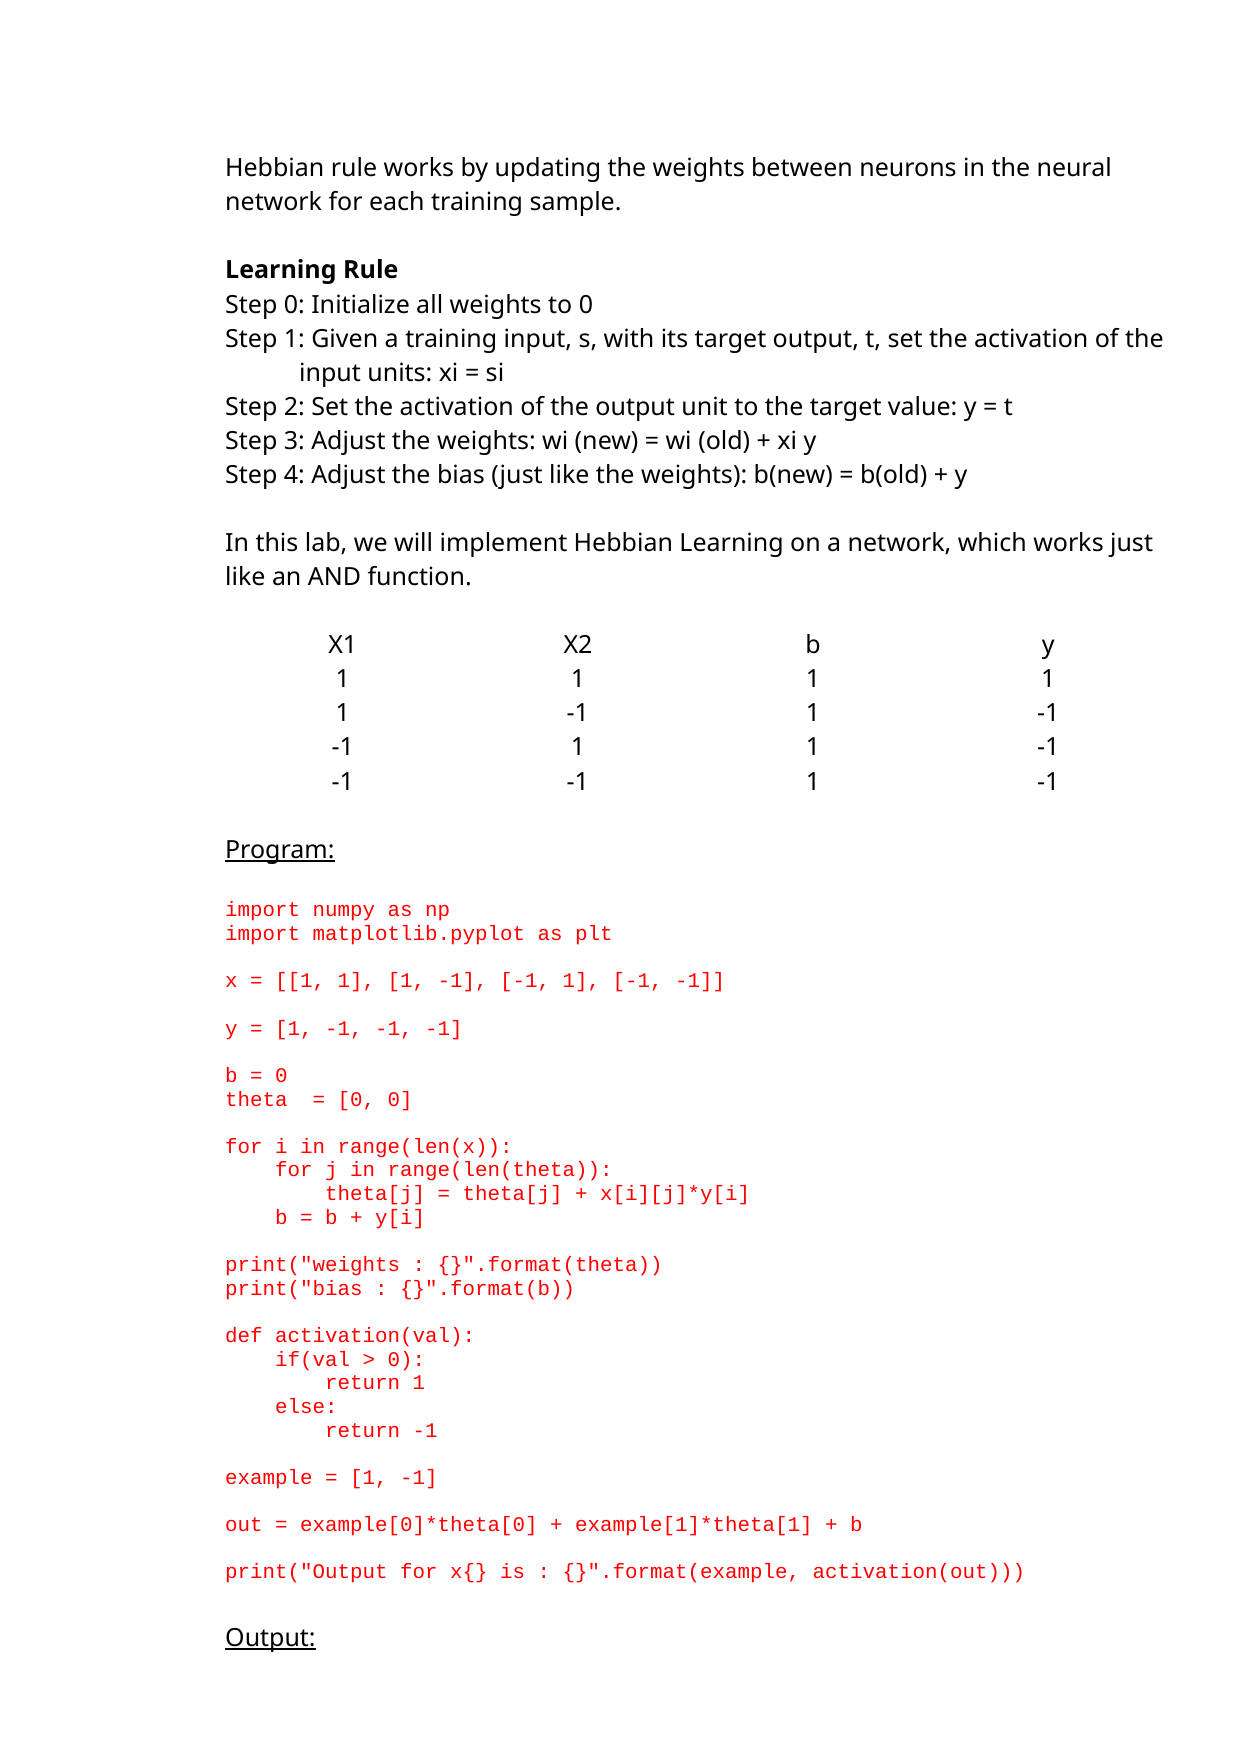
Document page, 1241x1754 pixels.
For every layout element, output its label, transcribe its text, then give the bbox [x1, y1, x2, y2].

text example = [1, -1] [225, 1467, 1166, 1491]
text return -1 [225, 1419, 1166, 1443]
text return 1 [225, 1372, 1166, 1396]
text Hebbian rule works by updating the weights between neurons in the neural network for each training sample. [225, 150, 1166, 218]
text theta[j] = theta[j] + x[i][j]*y[i] [225, 1183, 1166, 1207]
text Program: [225, 831, 1166, 865]
text else: [225, 1396, 1166, 1419]
table_cell 1 [695, 695, 930, 729]
text import numpy as np [225, 899, 1166, 923]
table_cell -1 [225, 729, 460, 763]
table_cell -1 [930, 695, 1166, 729]
table_cell 1 [460, 661, 695, 695]
table_cell 1 [695, 729, 930, 763]
text for j in range(len(theta)): [225, 1159, 1166, 1183]
table_cell 1 [225, 661, 460, 695]
text Step 0: Initialize all weights to 0 [225, 286, 1166, 320]
text def activation(val): [225, 1325, 1166, 1349]
text out = example[0]*theta[0] + example[1]*theta[1] + b [225, 1514, 1166, 1538]
text Step 4: Adjust the bias (just like the weights): b(new) = b(old) + y [225, 457, 1166, 491]
text print("bias : {}".format(b)) [225, 1278, 1166, 1301]
text Output: [225, 1619, 1166, 1653]
text In this lab, we will implement Hebbian Learning on a network, which works just like an AND function. [225, 525, 1166, 593]
table_cell 1 [695, 661, 930, 695]
text b = 0 [225, 1065, 1166, 1088]
text if(val > 0): [225, 1349, 1166, 1372]
text for i in range(len(x)): [225, 1136, 1166, 1159]
text print("weights : {}".format(theta)) [225, 1254, 1166, 1278]
text Step 1: Given a training input, s, with its target output, t, set the activation of the input units: xi = si [225, 320, 1166, 388]
text import matplotlib.pyplot as plt [225, 923, 1166, 947]
text y = [1, -1, -1, -1] [225, 1018, 1166, 1041]
text b = b + y[i] [225, 1207, 1166, 1230]
text theta = [0, 0] [225, 1088, 1166, 1112]
text Step 2: Set the activation of the output unit to the target value: y = t [225, 388, 1166, 422]
table_cell 1 [695, 763, 930, 797]
text Step 3: Adjust the weights: wi (new) = wi (old) + xi y [225, 422, 1166, 457]
table_cell 1 [225, 695, 460, 729]
table_cell -1 [460, 763, 695, 797]
table_header X2 [460, 627, 695, 661]
table_cell -1 [930, 729, 1166, 763]
table_cell 1 [460, 729, 695, 763]
text x = [[1, 1], [1, -1], [-1, 1], [-1, -1]] [225, 970, 1166, 994]
table_header X1 [225, 627, 460, 661]
table_cell 1 [930, 661, 1166, 695]
table_cell -1 [460, 695, 695, 729]
table_header y [930, 627, 1166, 661]
table_cell -1 [930, 763, 1166, 797]
text print("Output for x{} is : {}".format(example, activation(out))) [225, 1561, 1166, 1585]
text Learning Rule [225, 252, 1166, 286]
table_header b [695, 627, 930, 661]
table_cell -1 [225, 763, 460, 797]
